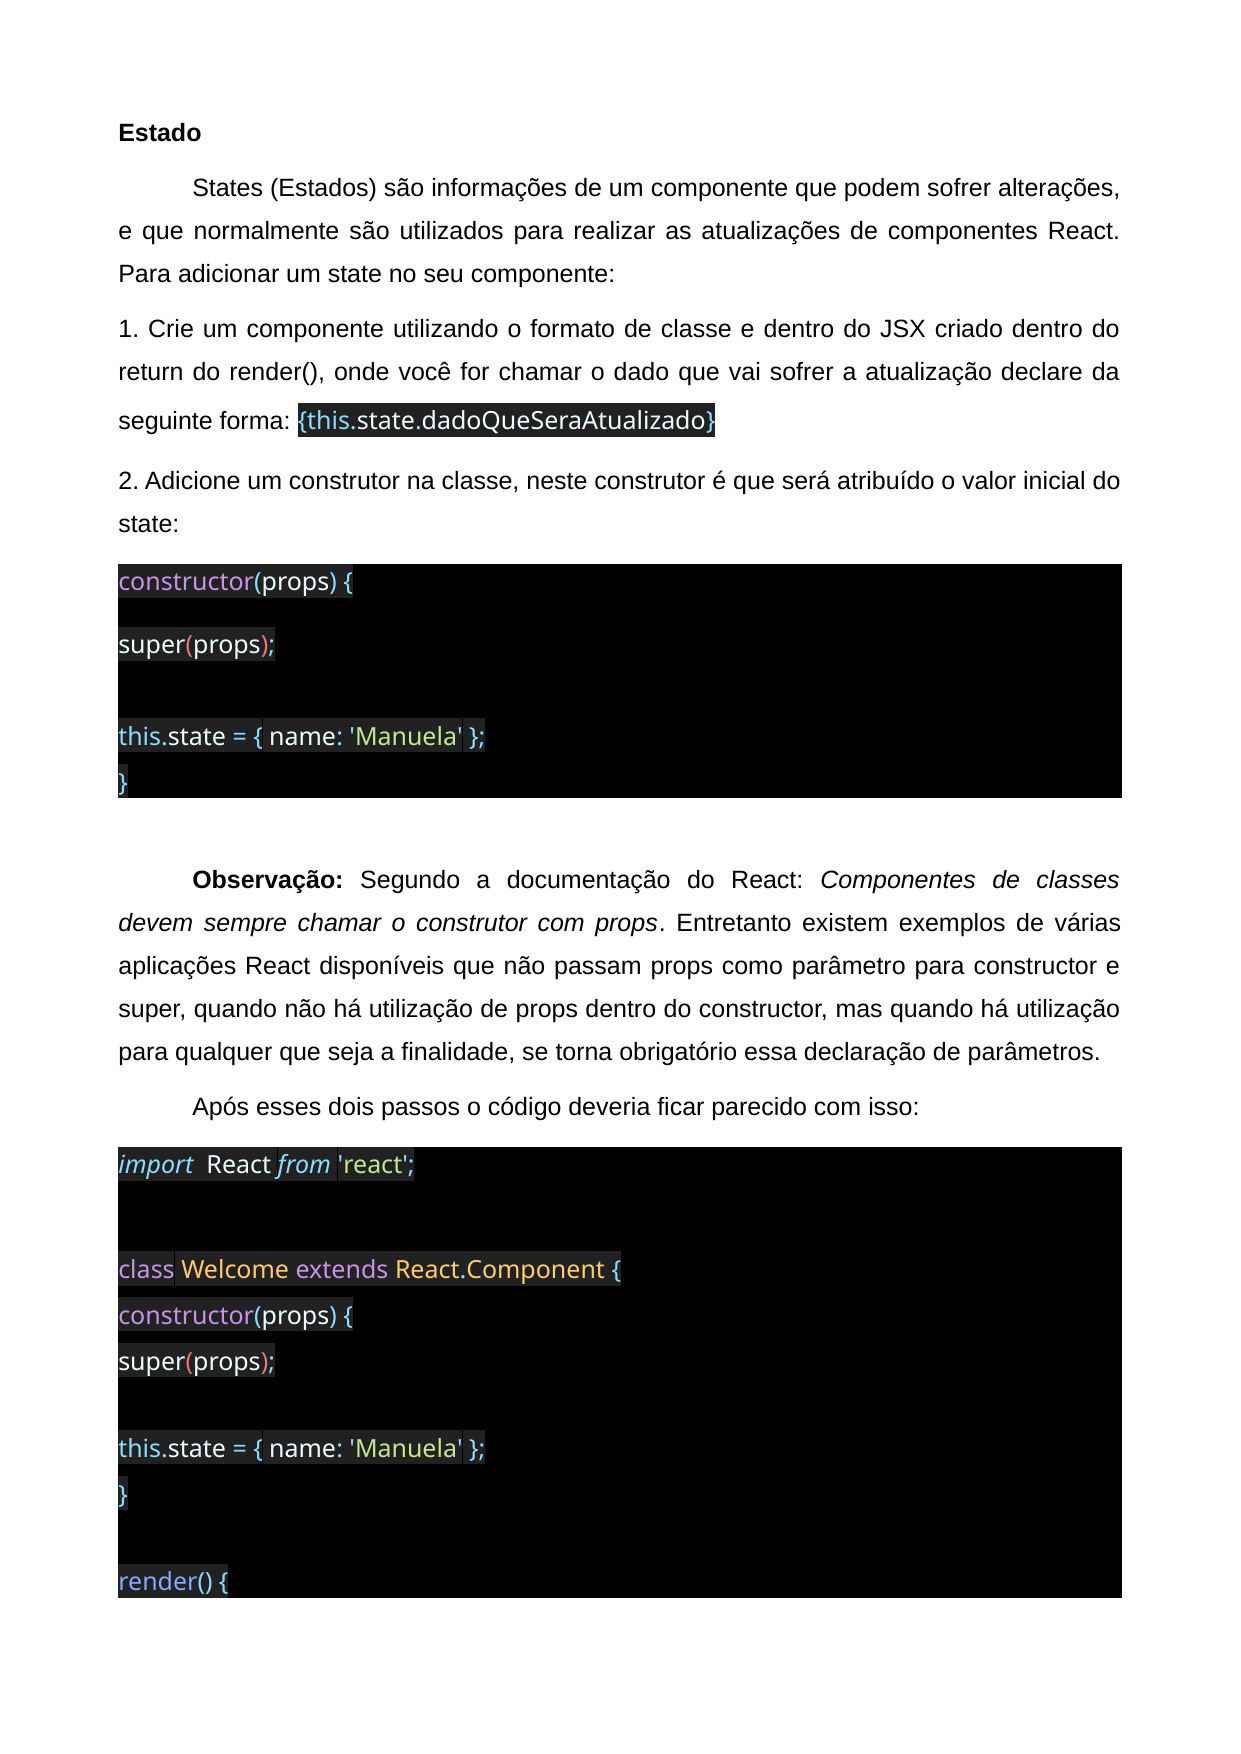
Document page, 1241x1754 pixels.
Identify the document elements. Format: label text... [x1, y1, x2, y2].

text States (Estados) são informações de um componente que podem sofrer alterações, e que normalmente são utilizados para realizar as atualizações de componentes React. Para adicionar um state no seu componente: [118, 173, 1122, 288]
text constructor(props) { [118, 1297, 1122, 1331]
text render() { [118, 1563, 1122, 1598]
text class Welcome extends React.Component { [118, 1251, 1122, 1286]
text } [118, 764, 1122, 798]
text Estado [118, 118, 1122, 147]
text this.state = { name: 'Manuela' }; [118, 1430, 1122, 1464]
text Após esses dois passos o código deveria ficar parecido com isso: [118, 1092, 1122, 1121]
text constructor(props) { [118, 564, 1122, 598]
text import React from 'react'; [118, 1147, 1122, 1181]
text 2. Adicione um construtor na classe, neste construtor é que será atribuído o valor inicial do state: [118, 466, 1122, 538]
text super(props); [118, 1343, 1122, 1377]
text Observação: Segundo a documentação do React: Componentes de classes devem sempre chamar o construtor com props. Entretanto existem exemplos de várias aplicações React disponíveis que não passam props como parâmetro para constructor e super, quando não há utilização de props dentro do constructor, mas quando há utilização para qualquer que seja a finalidade, se torna obrigatório essa declaração de parâmetros. [118, 865, 1122, 1066]
text 1. Crie um componente utilizando o formato de classe e dentro do JSX criado dentro do return do render(), onde você for chamar o dado que vai sofrer a atualização declare da seguinte forma: {this.state.dadoQueSeraAtualizado} [118, 314, 1122, 437]
text super(props); [118, 627, 1122, 661]
text } [118, 1476, 1122, 1510]
text this.state = { name: 'Manuela' }; [118, 718, 1122, 752]
